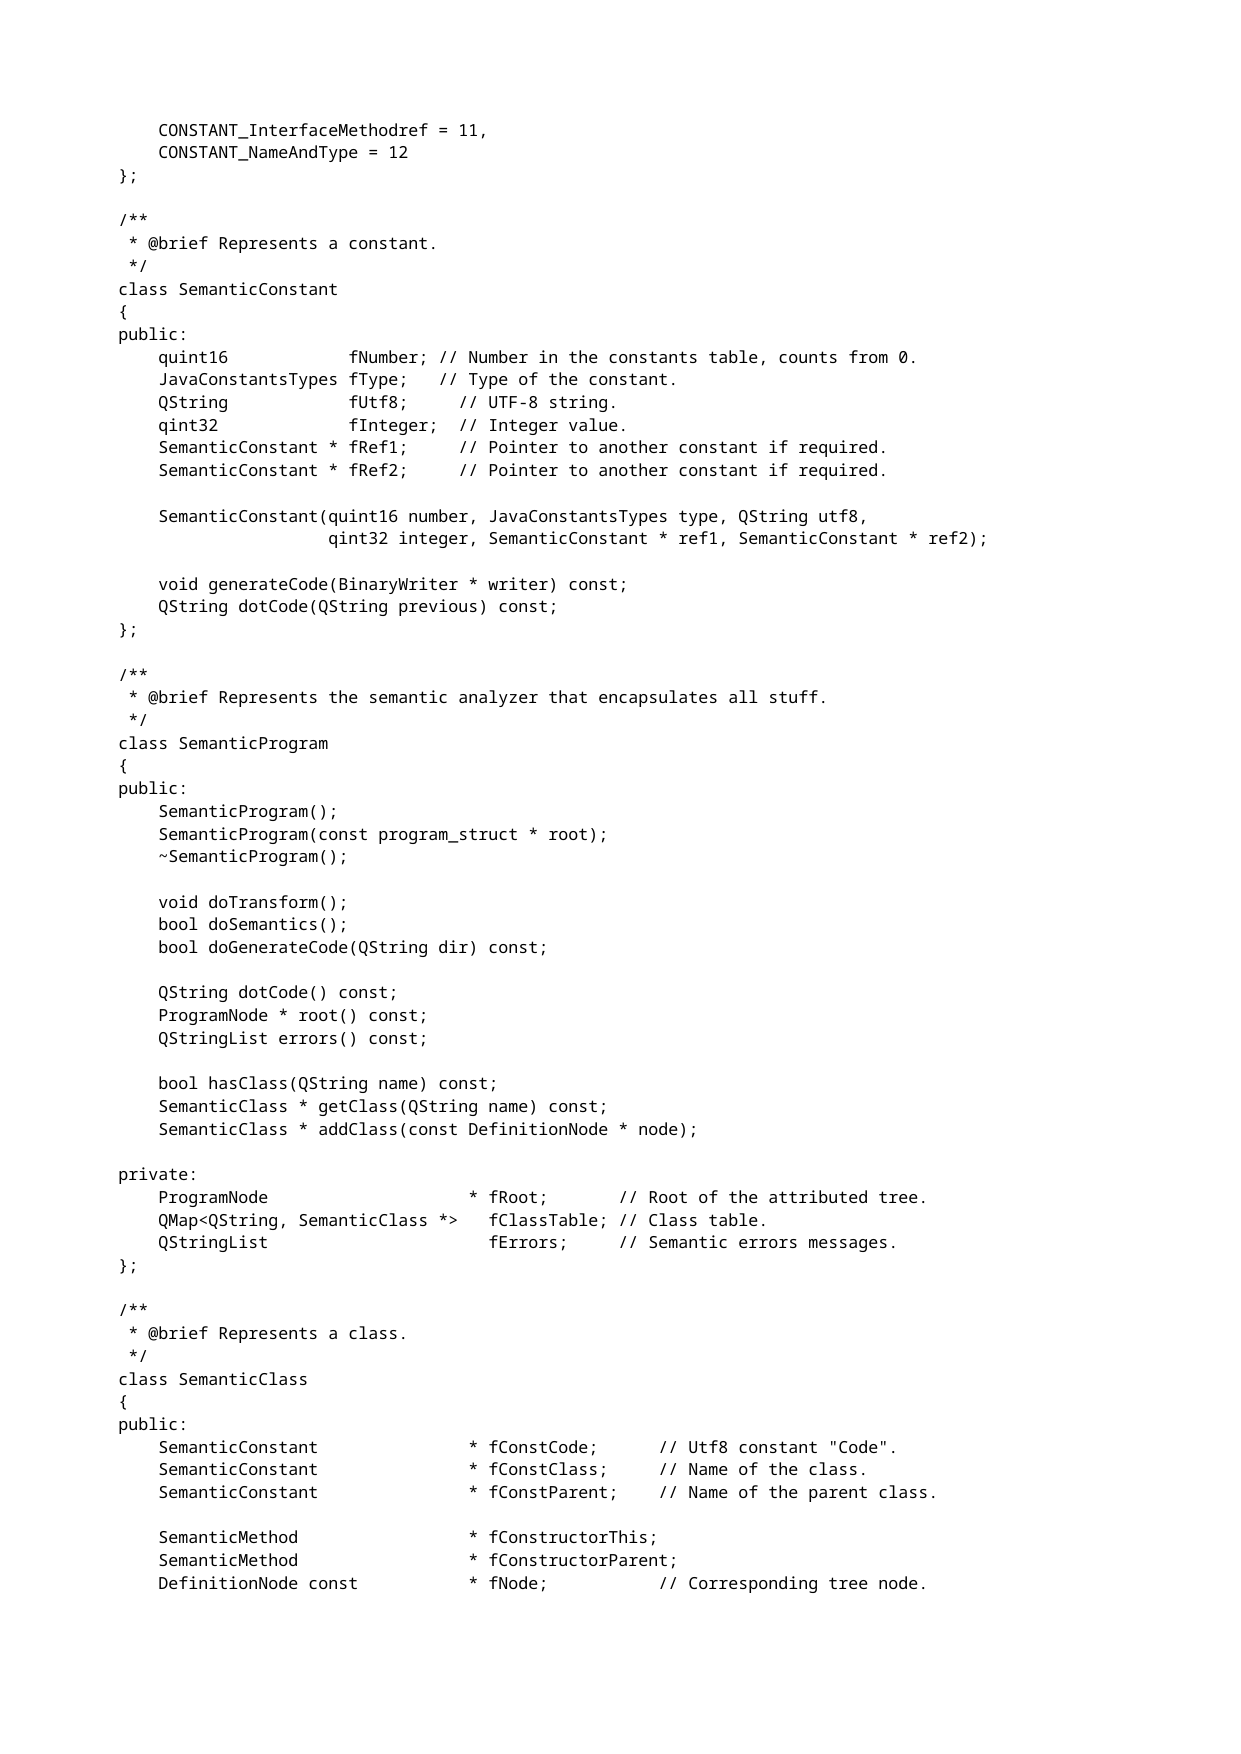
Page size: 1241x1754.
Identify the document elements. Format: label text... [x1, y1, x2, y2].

text */ [118, 254, 1122, 277]
text private: [118, 1163, 1122, 1185]
text public: [118, 777, 1122, 799]
text DefinitionNode const * fNode; // Corresponding tree node. [118, 1571, 1122, 1594]
text QString dotCode() const; [118, 981, 1122, 1004]
text QMap<QString, SemanticClass *> fClassTable; // Class table. [118, 1208, 1122, 1231]
text */ [118, 1344, 1122, 1367]
text SemanticClass * addClass(const DefinitionNode * node); [118, 1117, 1122, 1140]
text class SemanticProgram [118, 731, 1122, 754]
text /** [118, 209, 1122, 232]
text }; [118, 163, 1122, 186]
text quint16 fNumber; // Number in the constants table, counts from 0. [118, 345, 1122, 368]
text qint32 fInteger; // Integer value. [118, 413, 1122, 436]
text * @brief Represents a constant. [118, 232, 1122, 254]
text ProgramNode * fRoot; // Root of the attributed tree. [118, 1185, 1122, 1208]
text ~SemanticProgram(); [118, 845, 1122, 867]
text bool hasClass(QString name) const; [118, 1072, 1122, 1094]
text SemanticConstant * fConstClass; // Name of the class. [118, 1458, 1122, 1481]
text CONSTANT_NameAndType = 12 [118, 141, 1122, 163]
text * @brief Represents the semantic analyzer that encapsulates all stuff. [118, 686, 1122, 708]
text SemanticMethod * fConstructorThis; [118, 1526, 1122, 1549]
text CONSTANT_InterfaceMethodref = 11, [118, 118, 1122, 141]
text { [118, 300, 1122, 322]
text SemanticConstant * fConstParent; // Name of the parent class. [118, 1481, 1122, 1503]
text SemanticProgram(); [118, 799, 1122, 822]
text SemanticConstant * fRef1; // Pointer to another constant if required. [118, 436, 1122, 459]
text void generateCode(BinaryWriter * writer) const; [118, 572, 1122, 595]
text SemanticConstant(quint16 number, JavaConstantsTypes type, QString utf8, [118, 504, 1122, 527]
text void doTransform(); [118, 890, 1122, 913]
text qint32 integer, SemanticConstant * ref1, SemanticConstant * ref2); [118, 527, 1122, 549]
text /** [118, 663, 1122, 686]
text }; [118, 1253, 1122, 1276]
text public: [118, 1412, 1122, 1435]
text SemanticProgram(const program_struct * root); [118, 822, 1122, 845]
text * @brief Represents a class. [118, 1322, 1122, 1344]
text QString dotCode(QString previous) const; [118, 595, 1122, 618]
text }; [118, 618, 1122, 640]
text class SemanticClass [118, 1367, 1122, 1390]
text SemanticClass * getClass(QString name) const; [118, 1094, 1122, 1117]
text bool doGenerateCode(QString dir) const; [118, 936, 1122, 958]
text { [118, 754, 1122, 777]
text SemanticConstant * fRef2; // Pointer to another constant if required. [118, 459, 1122, 481]
text SemanticConstant * fConstCode; // Utf8 constant "Code". [118, 1435, 1122, 1458]
text class SemanticConstant [118, 277, 1122, 300]
text bool doSemantics(); [118, 913, 1122, 936]
text SemanticMethod * fConstructorParent; [118, 1549, 1122, 1571]
text ProgramNode * root() const; [118, 1004, 1122, 1026]
text QString fUtf8; // UTF-8 string. [118, 391, 1122, 413]
text /** [118, 1299, 1122, 1322]
text QStringList fErrors; // Semantic errors messages. [118, 1231, 1122, 1253]
text public: [118, 322, 1122, 345]
text */ [118, 708, 1122, 731]
text { [118, 1390, 1122, 1412]
text JavaConstantsTypes fType; // Type of the constant. [118, 368, 1122, 391]
text QStringList errors() const; [118, 1026, 1122, 1049]
